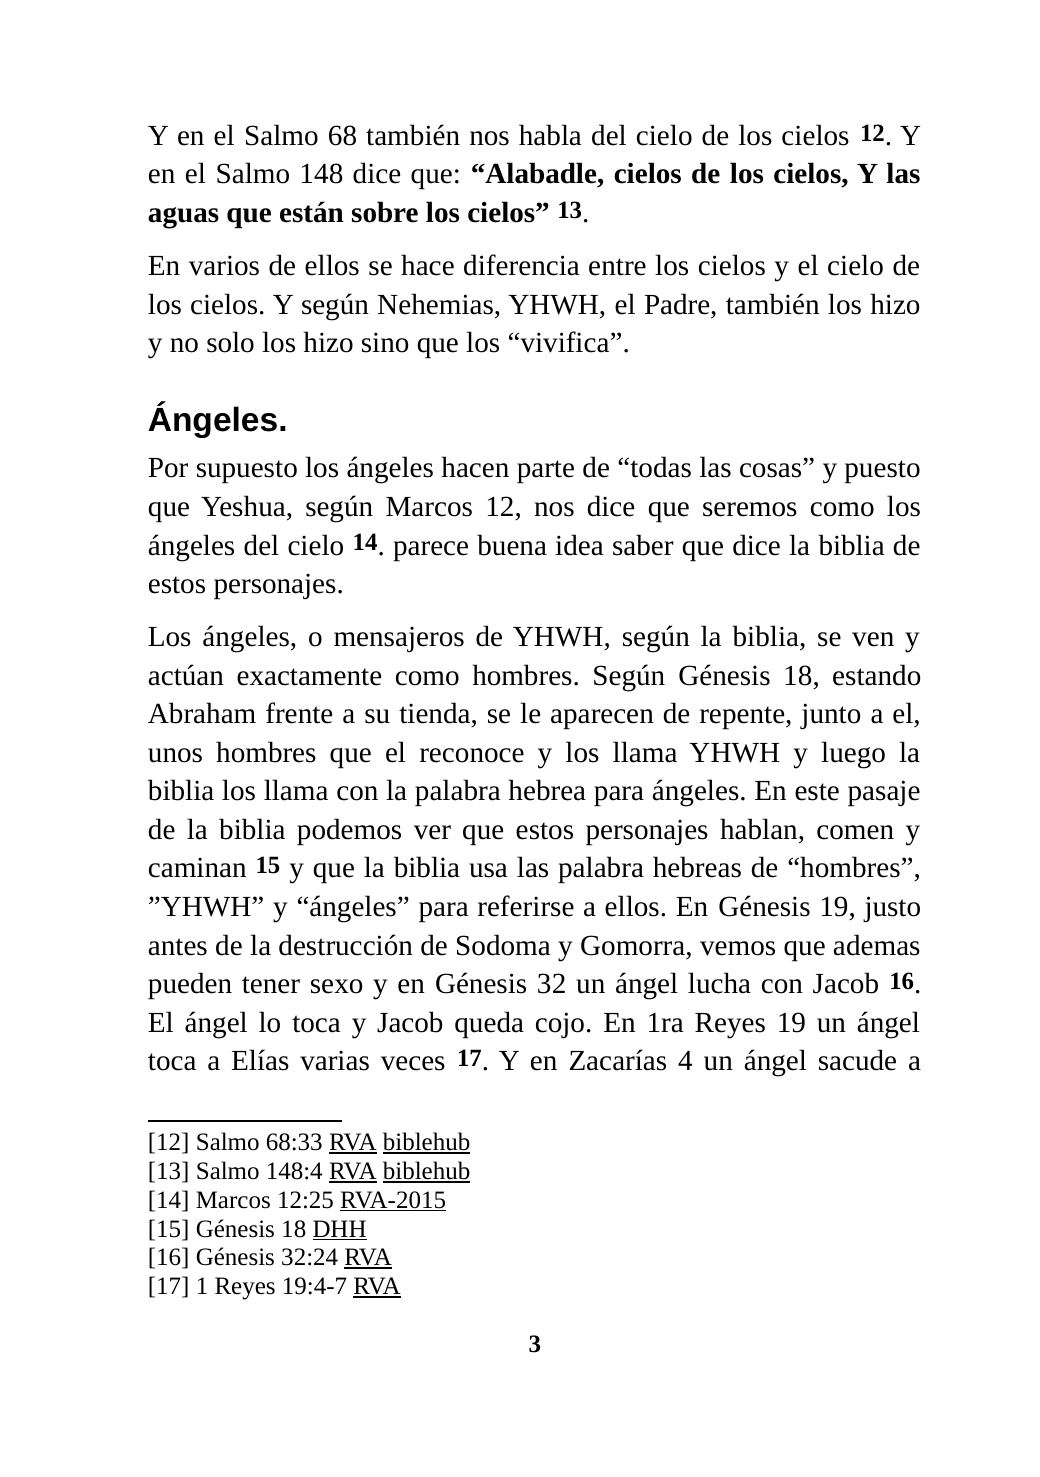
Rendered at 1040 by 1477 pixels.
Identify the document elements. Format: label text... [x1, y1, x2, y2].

text Por supuesto los ángeles hacen parte de “todas las cosas” y puesto que Yeshua, según Marcos 12, nos dice que seremos como los ángeles del cielo . parece buena idea saber que dice la biblia de estos personajes. [148, 451, 921, 600]
text Marcos 12:25 RVA-2015 [148, 1185, 921, 1214]
text Salmo 148:4 RVA biblehub [148, 1156, 921, 1185]
text Génesis 32:24 RVA [148, 1242, 921, 1271]
text Los ángeles, o mensajeros de YHWH, según la biblia, se ven y actúan exactamente como hombres. Según Génesis 18, estando Abraham frente a su tienda, se le aparecen de repente, junto a el, unos hombres que el reconoce y los llama YHWH y luego la biblia los llama con la palabra hebrea para ángeles. En este pasaje de la biblia podemos ver que estos personajes hablan, comen y caminan y que la biblia usa las palabra hebreas de “hombres”, ”YHWH” y “ángeles” para referirse a ellos. En Génesis 19, justo antes de la destrucción de Sodoma y Gomorra, vemos que ademas pueden tener sexo y en Génesis 32 un ángel lucha con Jacob . El ángel lo toca y Jacob queda cojo. En 1ra Reyes 19 un ángel toca a Elías varias veces . Y en Zacarías 4 un ángel sacude a [148, 619, 921, 1077]
subtitle Ángeles. [148, 399, 921, 438]
text Y en el Salmo 68 también nos habla del cielo de los cielos . Y en el Salmo 148 dice que: “Alabadle, cielos de los cielos, Y las aguas que están sobre los cielos” . [148, 118, 921, 229]
text 1 Reyes 19:4-7 RVA [148, 1271, 921, 1300]
text Salmo 68:33 RVA biblehub [148, 1127, 921, 1156]
text Génesis 18 DHH [148, 1214, 921, 1242]
text En varios de ellos se hace diferencia entre los cielos y el cielo de los cielos. Y según Nehemias, YHWH, el Padre, también los hizo y no solo los hizo sino que los “vivifica”. [148, 248, 921, 359]
